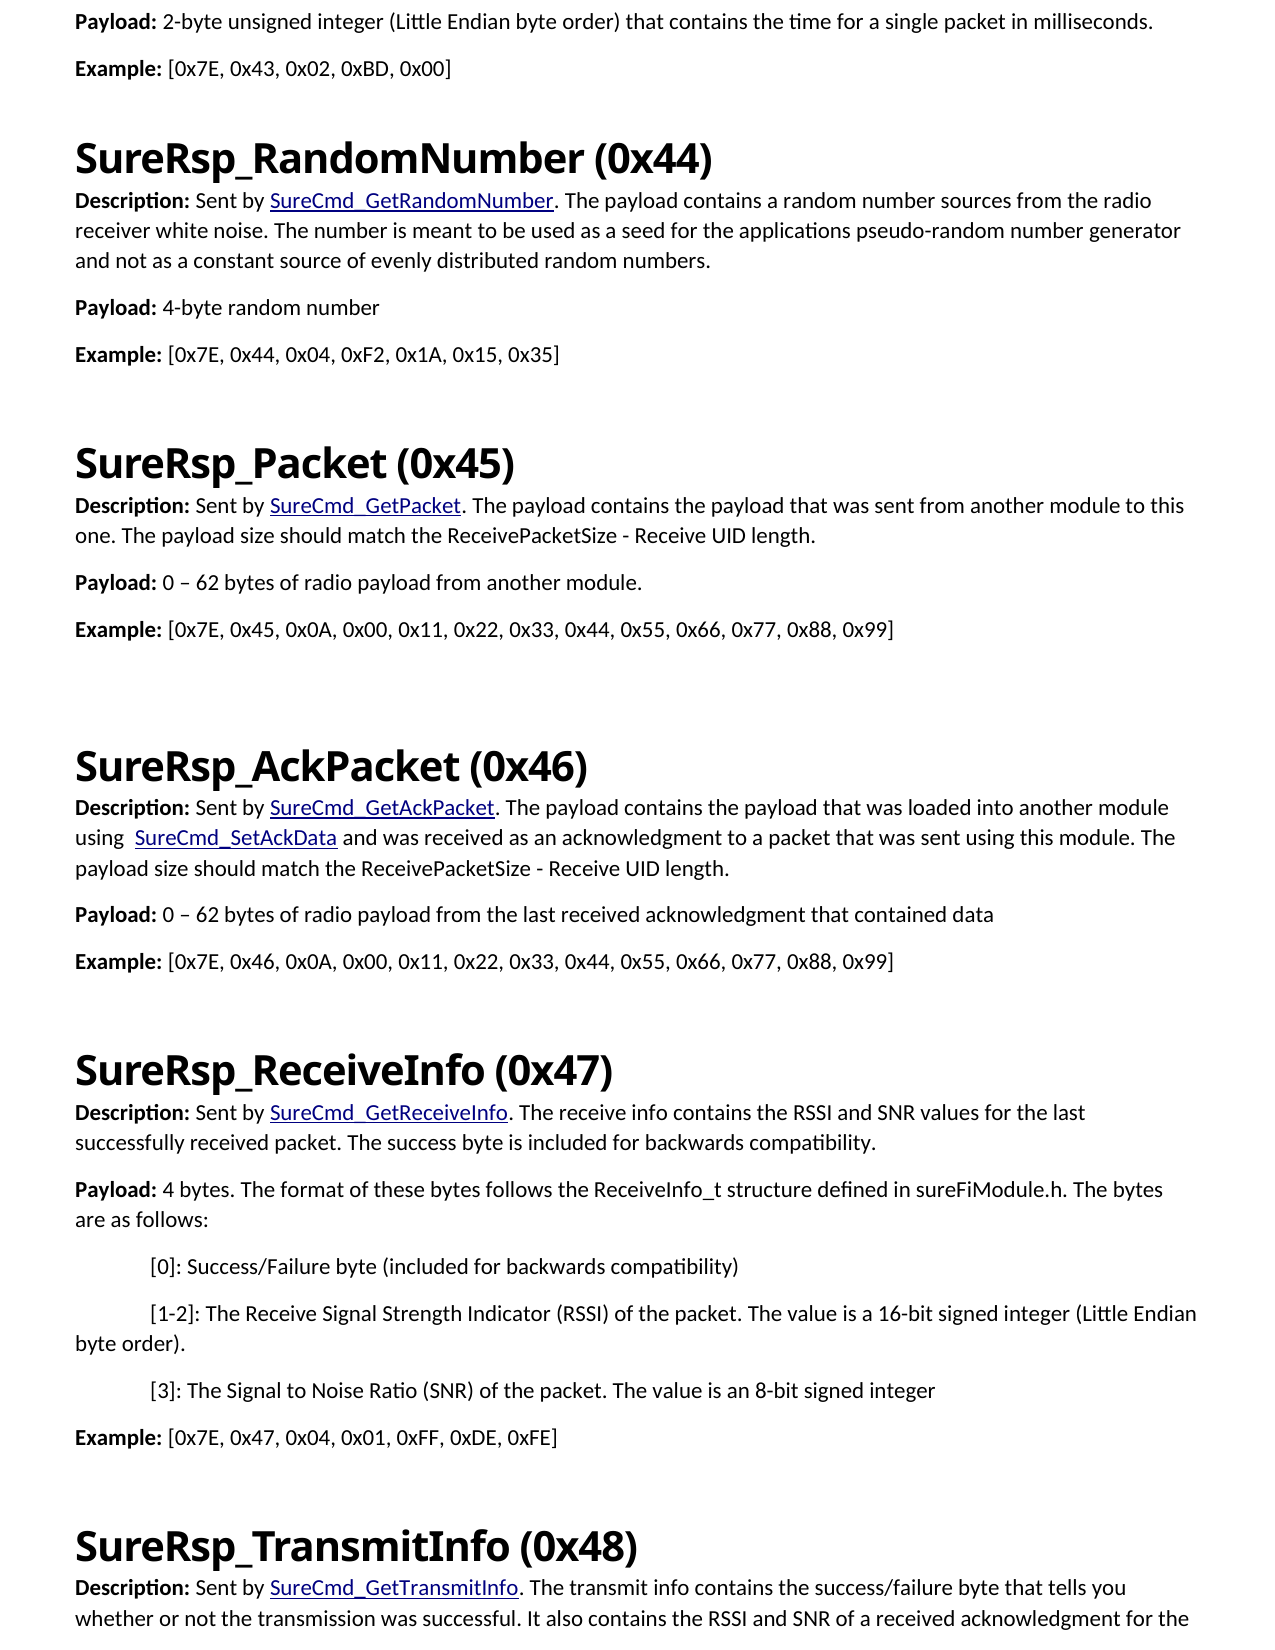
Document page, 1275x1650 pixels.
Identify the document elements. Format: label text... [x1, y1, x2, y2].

text Example: [0x7E, 0x44, 0x04, 0xF2, 0x1A, 0x15, 0x35] [75, 340, 1200, 368]
text Description: Sent by SureCmd_GetPacket. The payload contains the payload that was sent from another module to this one. The payload size should match the ReceivePacketSize - Receive UID length. [75, 491, 1200, 549]
text Description: Sent by SureCmd_GetTransmitInfo. The transmit info contains the success/failure byte that tells you whether or not the transmission was successful. It also contains the RSSI and SNR of a received acknowledgment for the [75, 1573, 1200, 1632]
title SureRsp_AckPacket (0x46) [75, 736, 1200, 793]
text Example: [0x7E, 0x45, 0x0A, 0x00, 0x11, 0x22, 0x33, 0x44, 0x55, 0x66, 0x77, 0x88, 0x99] [75, 615, 1200, 643]
text Description: Sent by SureCmd_GetRandomNumber. The payload contains a random number sources from the radio receiver white noise. The number is meant to be used as a seed for the applications pseudo-random number generator and not as a constant source of evenly distributed random numbers. [75, 186, 1200, 274]
text Payload: 4-byte random number [75, 293, 1200, 321]
text Example: [0x7E, 0x46, 0x0A, 0x00, 0x11, 0x22, 0x33, 0x44, 0x55, 0x66, 0x77, 0x88, 0x99] [75, 947, 1200, 975]
text Payload: 0 – 62 bytes of radio payload from the last received acknowledgment that contained data [75, 901, 1200, 928]
text Example: [0x7E, 0x47, 0x04, 0x01, 0xFF, 0xDE, 0xFE] [75, 1423, 1200, 1451]
title SureRsp_RandomNumber (0x44) [75, 129, 1200, 186]
text Payload: 0 – 62 bytes of radio payload from another module. [75, 568, 1200, 596]
title SureRsp_Packet (0x45) [75, 434, 1200, 491]
text Payload: 4 bytes. The format of these bytes follows the ReceiveInfo_t structure defined in sureFiModule.h. The bytes are as follows: [75, 1175, 1200, 1233]
text [3]: The Signal to Noise Ratio (SNR) of the packet. The value is an 8-bit signed integer [75, 1376, 1200, 1404]
title SureRsp_TransmitInfo (0x48) [75, 1517, 1200, 1573]
text Description: Sent by SureCmd_GetAckPacket. The payload contains the payload that was loaded into another module using SureCmd_SetAckData and was received as an acknowledgment to a packet that was sent using this module. The payload size should match the ReceivePacketSize - Receive UID length. [75, 793, 1200, 882]
title SureRsp_ReceiveInfo (0x47) [75, 1041, 1200, 1098]
text Example: [0x7E, 0x43, 0x02, 0xBD, 0x00] [75, 54, 1200, 82]
text [1-2]: The Receive Signal Strength Indicator (RSSI) of the packet. The value is a 16-bit signed integer (Little Endian byte order). [75, 1299, 1200, 1357]
text Description: Sent by SureCmd_GetReceiveInfo. The receive info contains the RSSI and SNR values for the last successfully received packet. The success byte is included for backwards compatibility. [75, 1098, 1200, 1156]
text [0]: Success/Failure byte (included for backwards compatibility) [75, 1252, 1200, 1280]
text Payload: 2-byte unsigned integer (Little Endian byte order) that contains the time for a single packet in milliseconds. [75, 7, 1200, 36]
